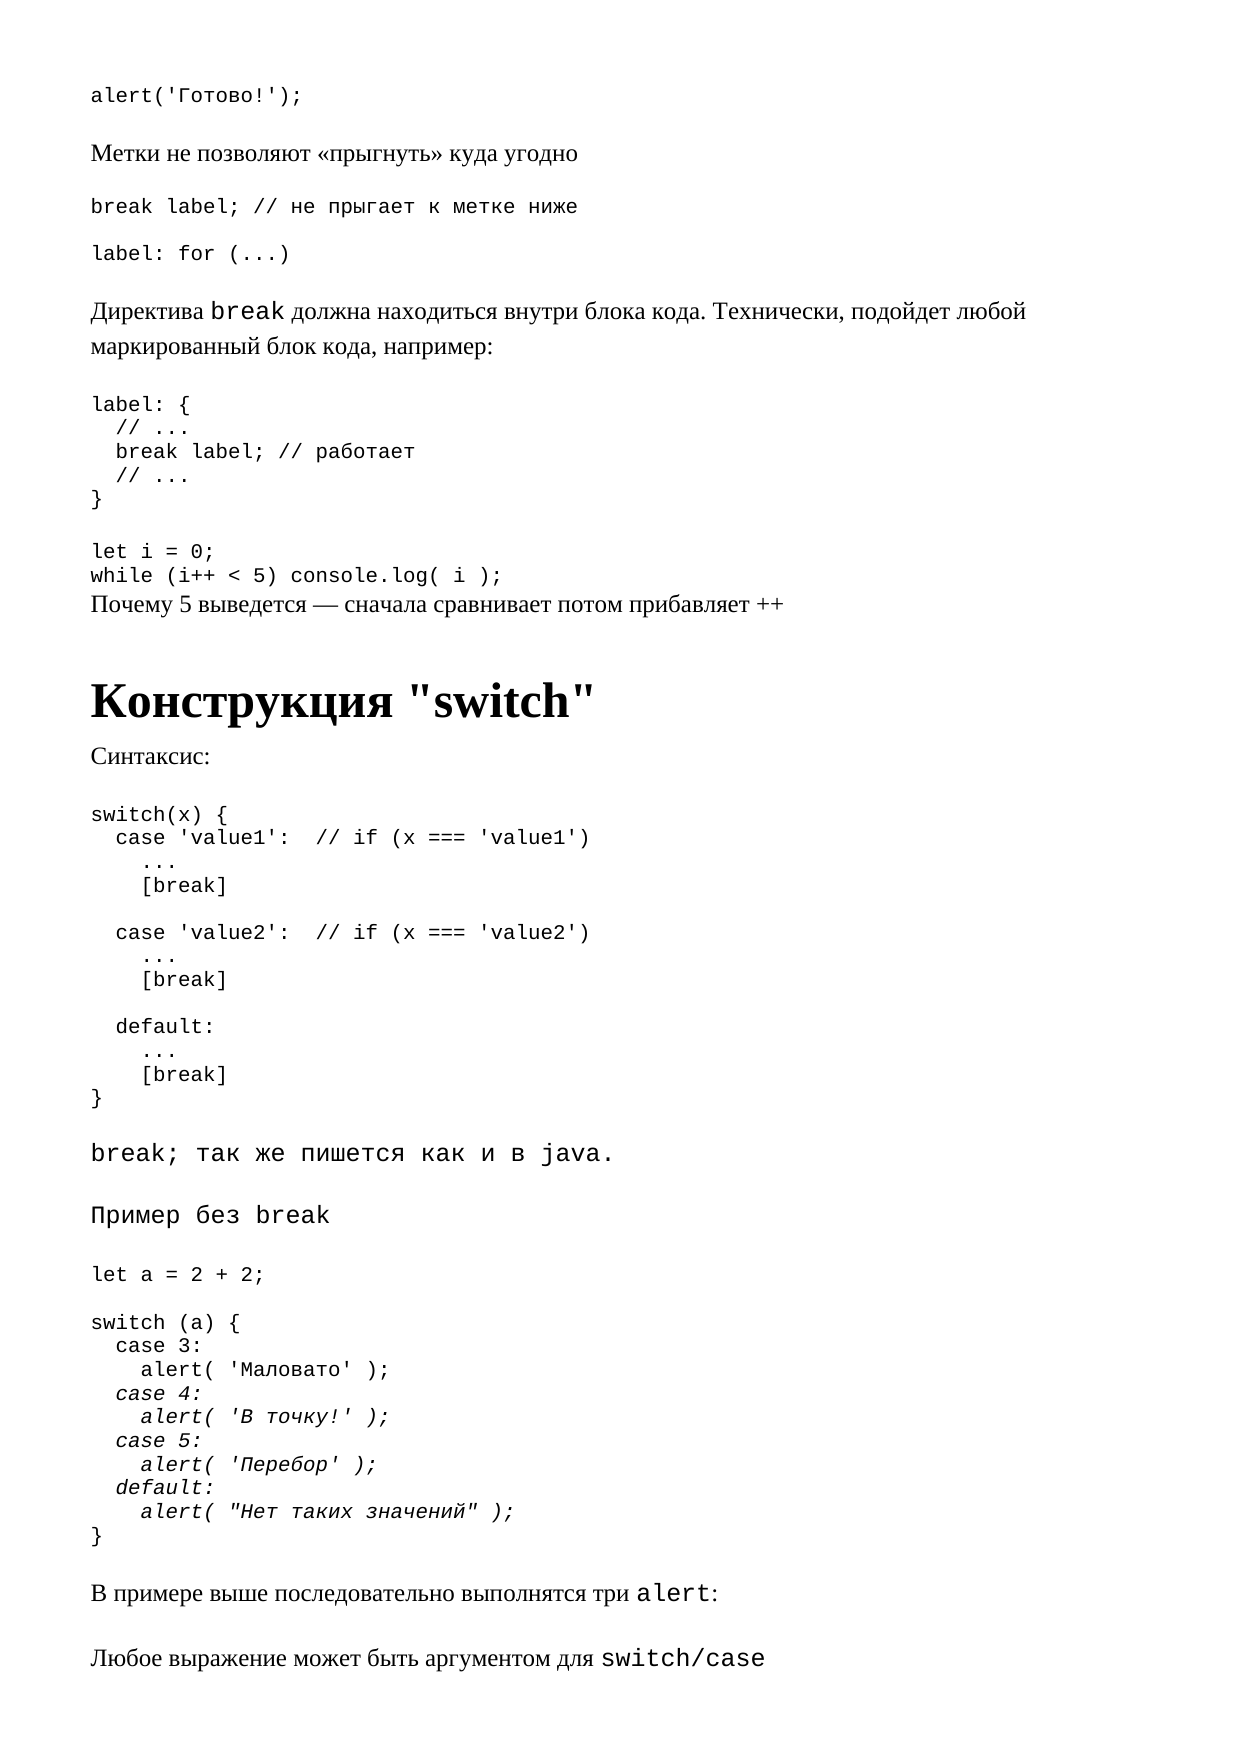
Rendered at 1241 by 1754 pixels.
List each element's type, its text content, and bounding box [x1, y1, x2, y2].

text ... [90, 946, 1187, 969]
text Пример без break [90, 1202, 1187, 1231]
text case 5: [90, 1430, 1187, 1454]
subtitle Конструкция "switch" [90, 671, 1187, 729]
text [break] [90, 1064, 1187, 1087]
text let a = 2 + 2; [90, 1264, 1187, 1288]
text switch(x) { [90, 804, 1187, 827]
text [break] [90, 874, 1187, 898]
text Метки не позволяют «прыгнуть» куда угодно [90, 138, 1187, 167]
text let i = 0; [90, 541, 1187, 565]
text В примере выше последовательно выполнятся три alert: [90, 1578, 1187, 1608]
text } [90, 1087, 1187, 1111]
text // ... [90, 464, 1187, 488]
text alert( 'Маловато' ); [90, 1359, 1187, 1383]
text Синтаксис: [90, 741, 1187, 770]
text label: for (...) [90, 243, 1187, 267]
text switch (a) { [90, 1312, 1187, 1335]
text case 4: [90, 1383, 1187, 1406]
text break label; // не прыгает к метке ниже [90, 196, 1187, 219]
text Любое выражение может быть аргументом для switch/case [90, 1643, 1187, 1673]
text alert( 'В точку!' ); [90, 1406, 1187, 1430]
text default: [90, 1477, 1187, 1501]
text case 3: [90, 1335, 1187, 1359]
text default: [90, 1016, 1187, 1040]
text break label; // работает [90, 441, 1187, 464]
text alert('Готово!'); [90, 85, 1187, 109]
text [break] [90, 969, 1187, 993]
text break; так же пишется как и в java. [90, 1141, 1187, 1169]
text ... [90, 1040, 1187, 1064]
text Почему 5 выведется — сначала сравнивает потом прибавляет ++ [90, 589, 1187, 617]
text label: { [90, 394, 1187, 417]
text } [90, 488, 1187, 512]
text ... [90, 851, 1187, 874]
text } [90, 1524, 1187, 1548]
text // ... [90, 417, 1187, 441]
text alert( 'Перебор' ); [90, 1454, 1187, 1477]
text while (i++ < 5) console.log( i ); [90, 565, 1187, 589]
text alert( "Нет таких значений" ); [90, 1501, 1187, 1524]
text Директива break должна находиться внутри блока кода. Технически, подойдет любой маркированный блок кода, например: [90, 296, 1187, 360]
text case 'value1': // if (x === 'value1') [90, 827, 1187, 851]
text case 'value2': // if (x === 'value2') [90, 922, 1187, 946]
